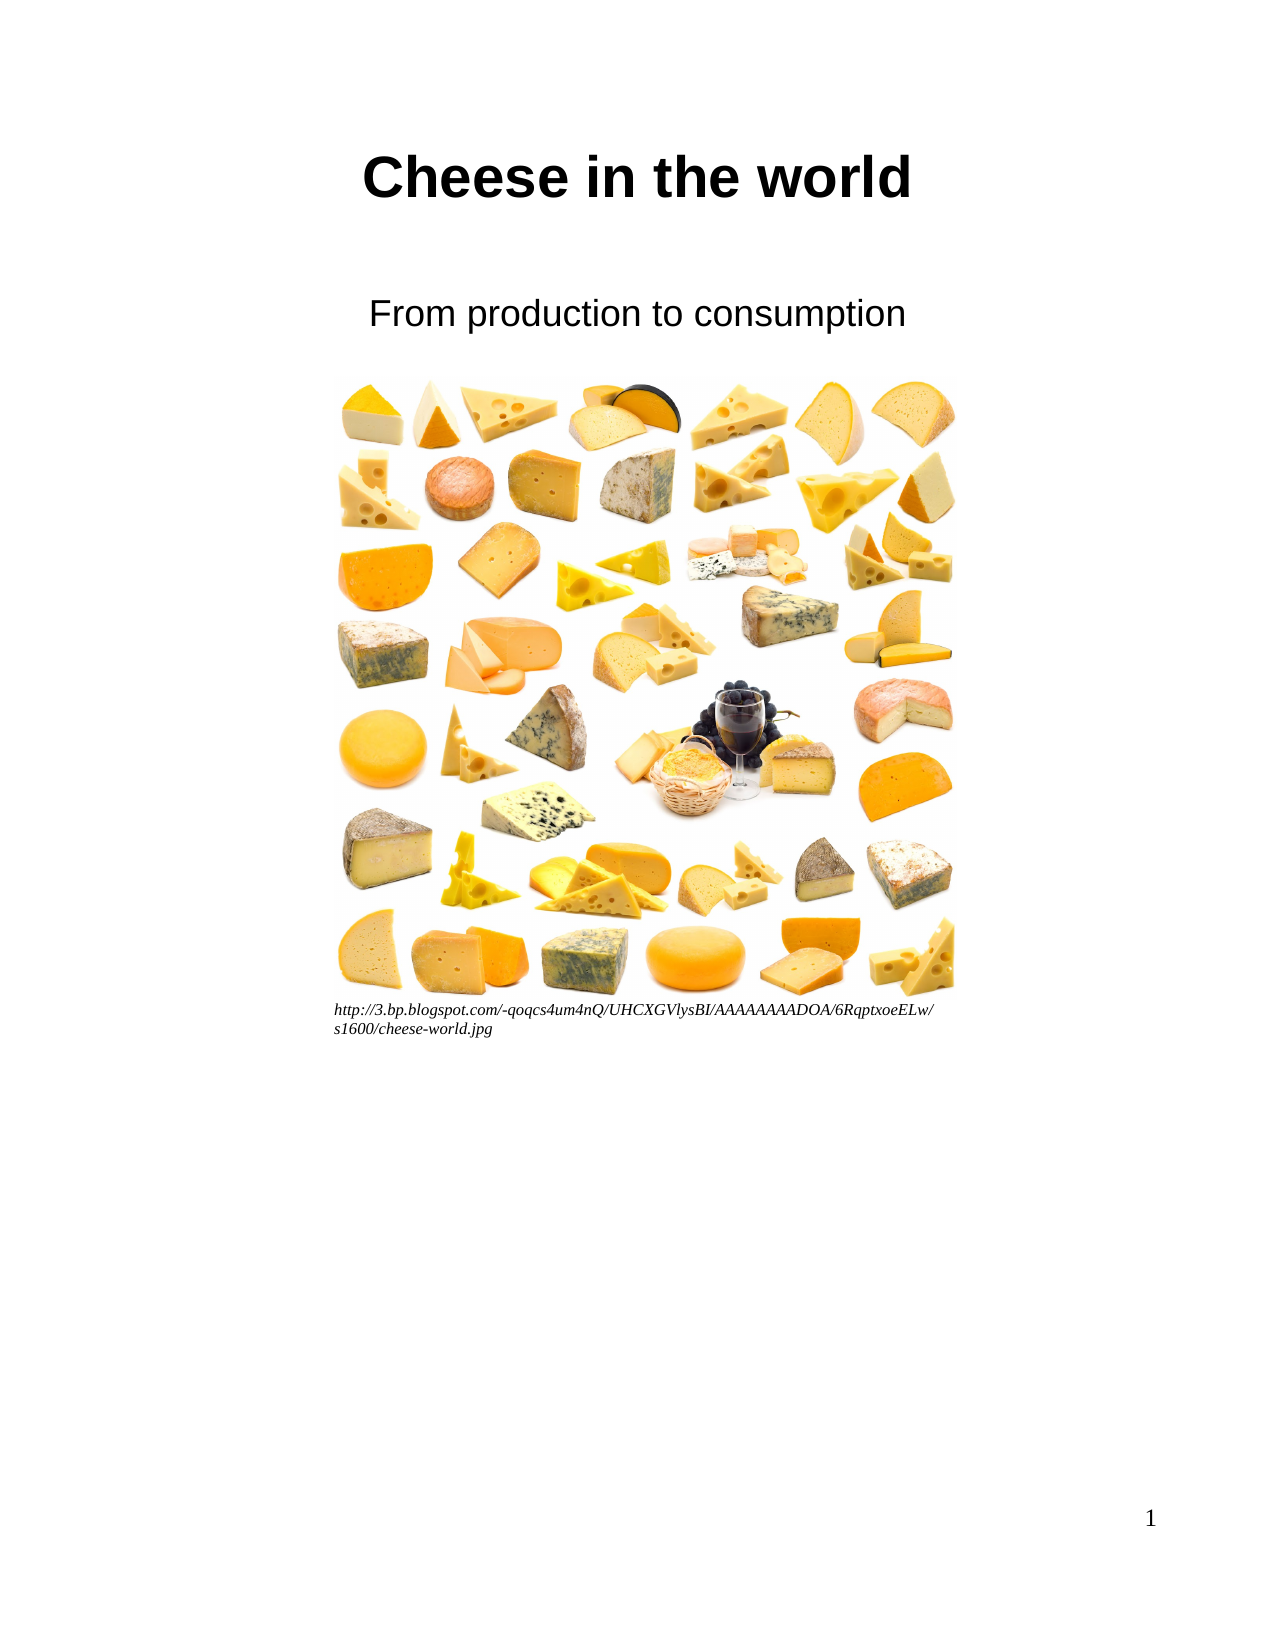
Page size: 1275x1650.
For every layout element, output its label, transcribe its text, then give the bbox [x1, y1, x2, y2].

title Cheese in the world [118, 143, 1157, 210]
text http://3.bp.blogspot.com/-qoqcs4um4nQ/UHCXGVlysBI/AAAAAAAADOA/6RqptxoeELw/s1600/cheese-world.jpg [334, 1000, 957, 1038]
picture [333, 376, 958, 1000]
subtitle From production to consumption [118, 291, 1157, 334]
